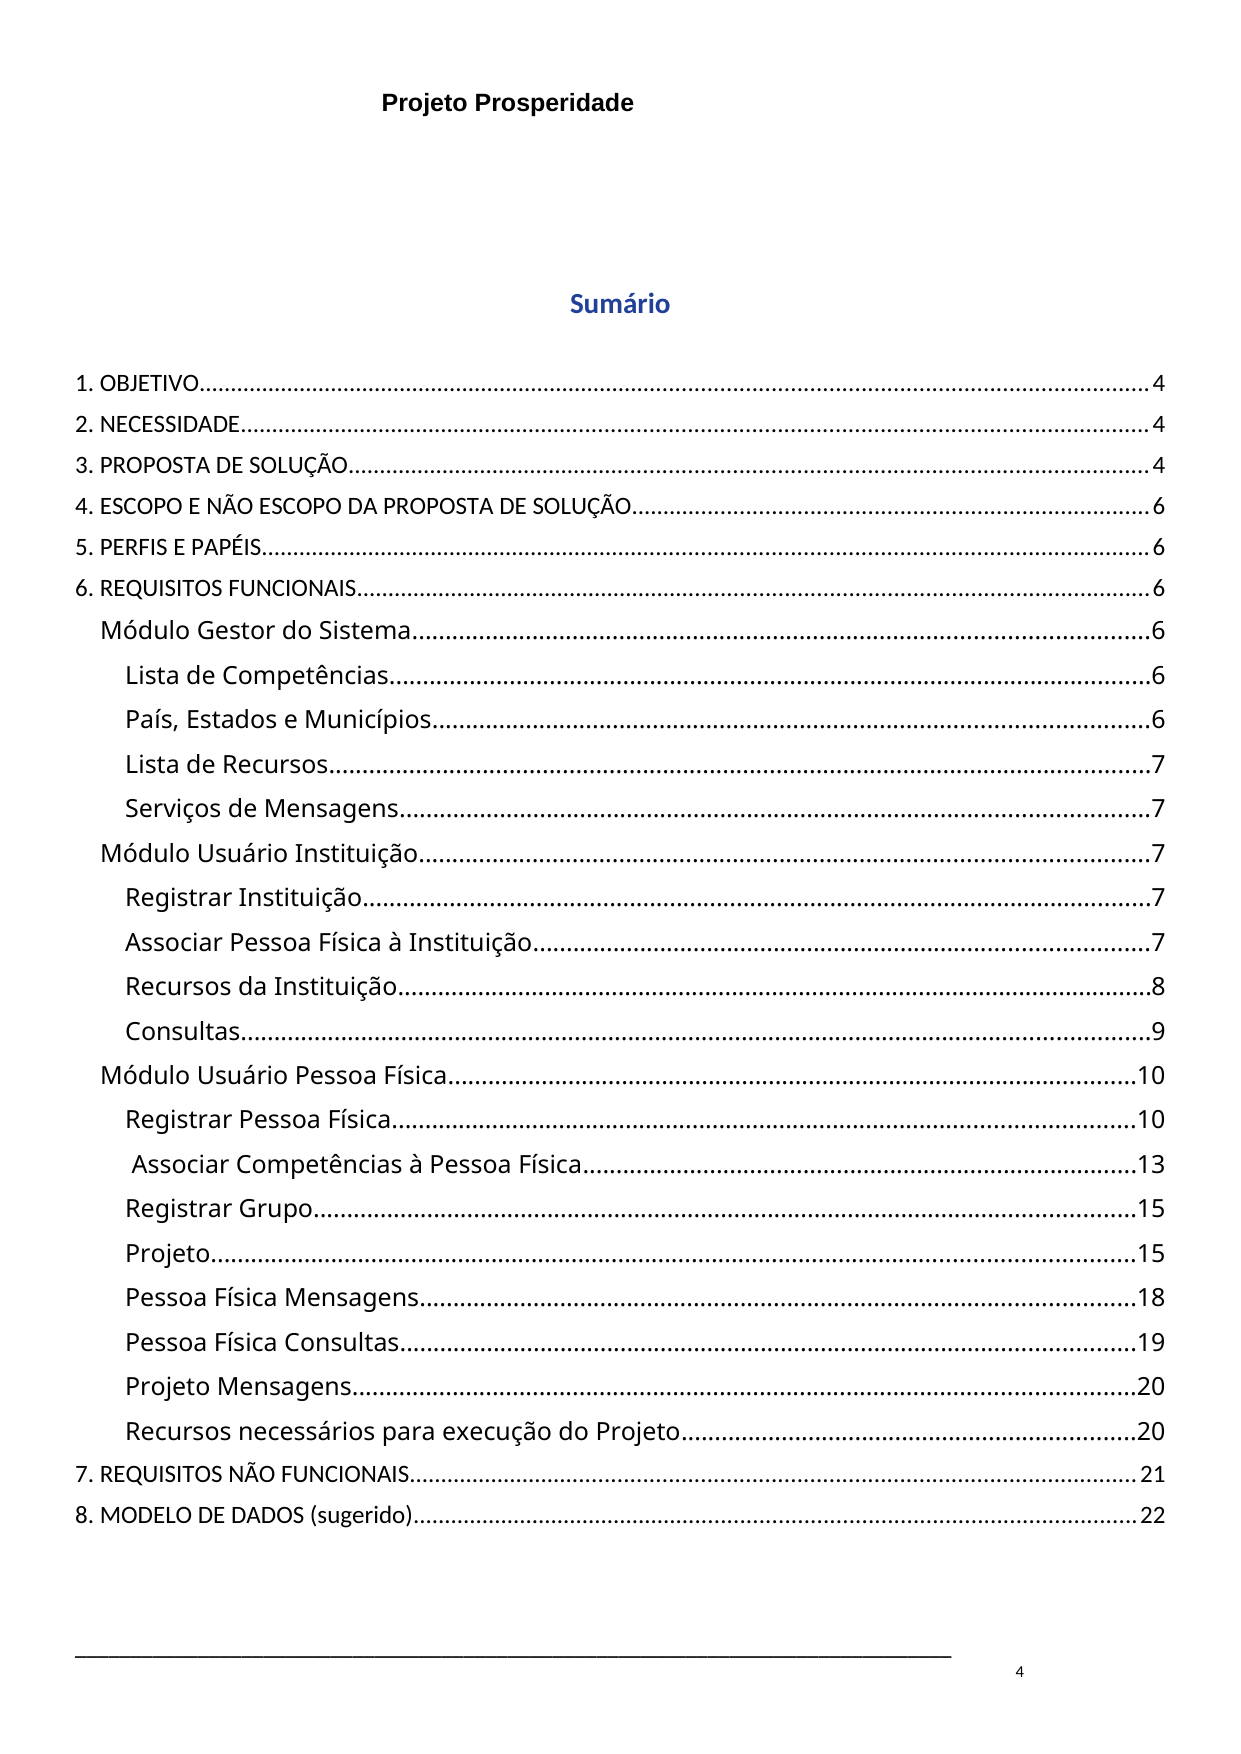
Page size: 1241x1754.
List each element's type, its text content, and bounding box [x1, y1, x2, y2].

text Sumário [75, 285, 1165, 321]
text Consultas 9 [125, 1013, 1165, 1047]
text Módulo Gestor do Sistema 6 [100, 613, 1165, 647]
text 3. PROPOSTA DE SOLUÇÃO 4 [75, 449, 1165, 479]
text Recursos da Instituição 8 [125, 969, 1165, 1003]
text 5. PERFIS E PAPÉIS 6 [75, 531, 1165, 561]
text 6. REQUISITOS FUNCIONAIS 6 [75, 572, 1165, 602]
text Registrar Grupo 15 [125, 1191, 1165, 1225]
text 4. ESCOPO E NÃO ESCOPO DA PROPOSTA DE SOLUÇÃO 6 [75, 490, 1165, 521]
text 7. REQUISITOS NÃO FUNCIONAIS 21 [75, 1458, 1165, 1488]
text 1. OBJETIVO 4 [75, 367, 1165, 398]
text Pessoa Física Mensagens 18 [125, 1280, 1165, 1314]
text 8. MODELO DE DADOS (sugerido) 22 [75, 1499, 1165, 1529]
text 2. NECESSIDADE 4 [75, 408, 1165, 439]
text País, Estados e Municípios 6 [125, 702, 1165, 736]
text Registrar Instituição 7 [125, 880, 1165, 914]
text Lista de Recursos 7 [125, 746, 1165, 780]
text Pessoa Física Consultas 19 [125, 1324, 1165, 1358]
text Projeto Mensagens 20 [125, 1369, 1165, 1403]
text Associar Pessoa Física à Instituição 7 [125, 924, 1165, 958]
text Associar Competências à Pessoa Física 13 [125, 1147, 1165, 1181]
text Módulo Usuário Pessoa Física 10 [100, 1058, 1165, 1092]
text Registrar Pessoa Física 10 [125, 1102, 1165, 1136]
text Módulo Usuário Instituição 7 [100, 835, 1165, 869]
text Lista de Competências 6 [125, 657, 1165, 691]
text Recursos necessários para execução do Projeto 20 [125, 1413, 1165, 1447]
text Projeto 15 [125, 1236, 1165, 1269]
text Serviços de Mensagens 7 [125, 791, 1165, 825]
